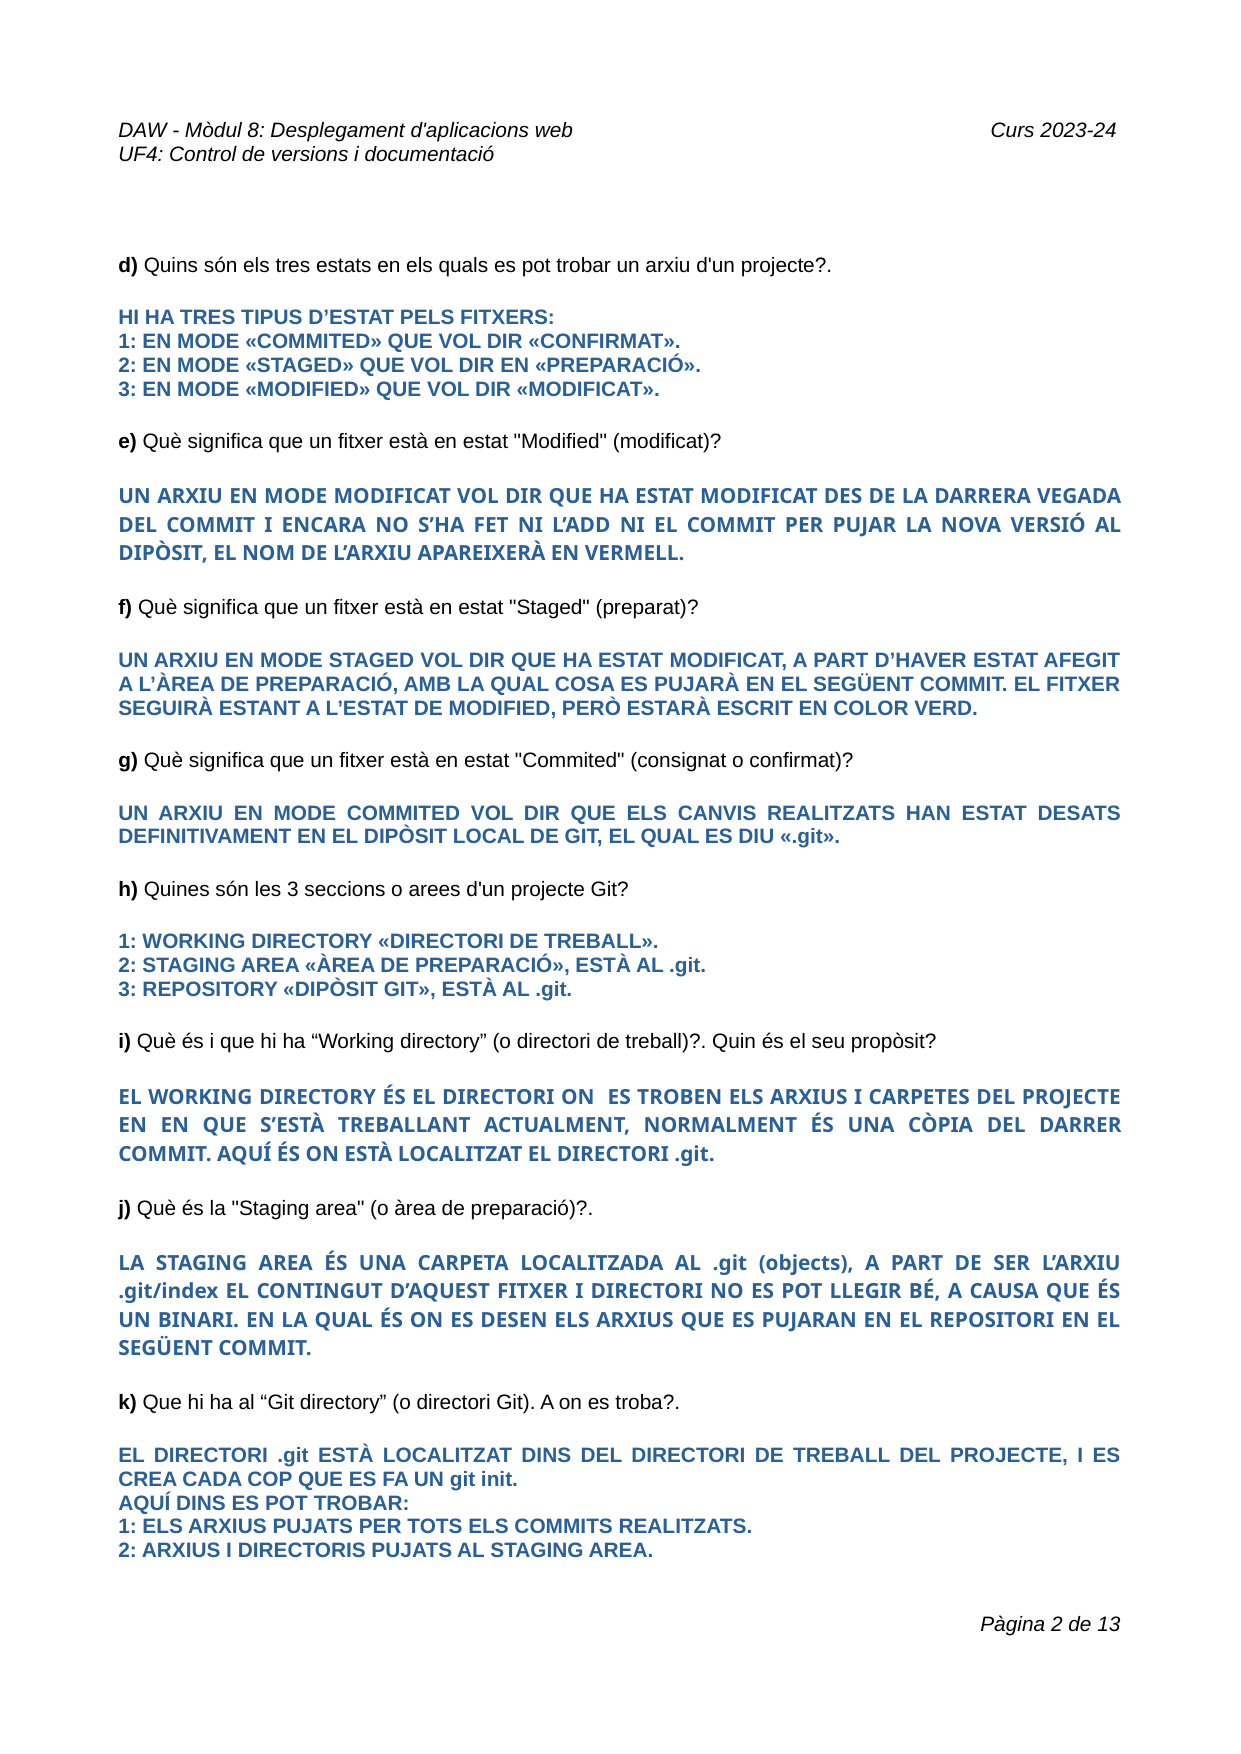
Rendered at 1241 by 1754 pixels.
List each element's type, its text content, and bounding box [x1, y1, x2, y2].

text h) Quines són les 3 seccions o arees d'un projecte Git? [118, 877, 1122, 901]
text j) Què és la "Staging area" (o àrea de preparació)?. [118, 1196, 1122, 1219]
text 2: EN MODE «STAGED» QUE VOL DIR EN «PREPARACIÓ». [118, 353, 1122, 377]
text 1: WORKING DIRECTORY «DIRECTORI DE TREBALL». [118, 929, 1122, 953]
text e) Què significa que un fitxer està en estat "Modified" (modificat)? [118, 429, 1122, 453]
text k) Que hi ha al “Git directory” (o directori Git). A on es troba?. [118, 1390, 1122, 1414]
text 2: ARXIUS I DIRECTORIS PUJATS AL STAGING AREA. [118, 1538, 1122, 1562]
text f) Què significa que un fitxer està en estat "Staged" (preparat)? [118, 595, 1122, 619]
text HI HA TRES TIPUS D’ESTAT PELS FITXERS: [118, 305, 1122, 329]
text d) Quins són els tres estats en els quals es pot trobar un arxiu d'un projecte?. [118, 252, 1122, 276]
text 1: EN MODE «COMMITED» QUE VOL DIR «CONFIRMAT». [118, 329, 1122, 353]
text UN ARXIU EN MODE MODIFICAT VOL DIR QUE HA ESTAT MODIFICAT DES DE LA DARRERA VEGADA DEL COMMIT I ENCARA NO S’HA FET NI L’ADD NI EL COMMIT PER PUJAR LA NOVA VERSIÓ AL DIPÒSIT, EL NOM DE L’ARXIU APAREIXERÀ EN VERMELL. [118, 481, 1122, 567]
text EL WORKING DIRECTORY ÉS EL DIRECTORI ON ES TROBEN ELS ARXIUS I CARPETES DEL PROJECTE EN EN QUE S’ESTÀ TREBALLANT ACTUALMENT, NORMALMENT ÉS UNA CÒPIA DEL DARRER COMMIT. AQUÍ ÉS ON ESTÀ LOCALITZAT EL DIRECTORI .git. [118, 1082, 1122, 1167]
text g) Què significa que un fitxer està en estat "Commited" (consignat o confirmat)? [118, 748, 1122, 772]
text EL DIRECTORI .git ESTÀ LOCALITZAT DINS DEL DIRECTORI DE TREBALL DEL PROJECTE, I ES CREA CADA COP QUE ES FA UN git init. [118, 1442, 1122, 1490]
text AQUÍ DINS ES POT TROBAR: [118, 1490, 1122, 1514]
text 3: REPOSITORY «DIPÒSIT GIT», ESTÀ AL .git. [118, 977, 1122, 1001]
text 3: EN MODE «MODIFIED» QUE VOL DIR «MODIFICAT». [118, 377, 1122, 401]
text LA STAGING AREA ÉS UNA CARPETA LOCALITZADA AL .git (objects), A PART DE SER L’ARXIU .git/index EL CONTINGUT D’AQUEST FITXER I DIRECTORI NO ES POT LLEGIR BÉ, A CAUSA QUE ÉS UN BINARI. EN LA QUAL ÉS ON ES DESEN ELS ARXIUS QUE ES PUJARAN EN EL REPOSITORI EN EL SEGÜENT COMMIT. [118, 1248, 1122, 1362]
text i) Què és i que hi ha “Working directory” (o directori de treball)?. Quin és el seu propòsit? [118, 1029, 1122, 1053]
text 1: ELS ARXIUS PUJATS PER TOTS ELS COMMITS REALITZATS. [118, 1514, 1122, 1538]
text 2: STAGING AREA «ÀREA DE PREPARACIÓ», ESTÀ AL .git. [118, 953, 1122, 977]
text UN ARXIU EN MODE STAGED VOL DIR QUE HA ESTAT MODIFICAT, A PART D’HAVER ESTAT AFEGIT A L’ÀREA DE PREPARACIÓ, AMB LA QUAL COSA ES PUJARÀ EN EL SEGÜENT COMMIT. EL FITXER SEGUIRÀ ESTANT A L’ESTAT DE MODIFIED, PERÒ ESTARÀ ESCRIT EN COLOR VERD. [118, 648, 1122, 719]
text UN ARXIU EN MODE COMMITED VOL DIR QUE ELS CANVIS REALITZATS HAN ESTAT DESATS DEFINITIVAMENT EN EL DIPÒSIT LOCAL DE GIT, EL QUAL ES DIU «.git». [118, 800, 1122, 848]
